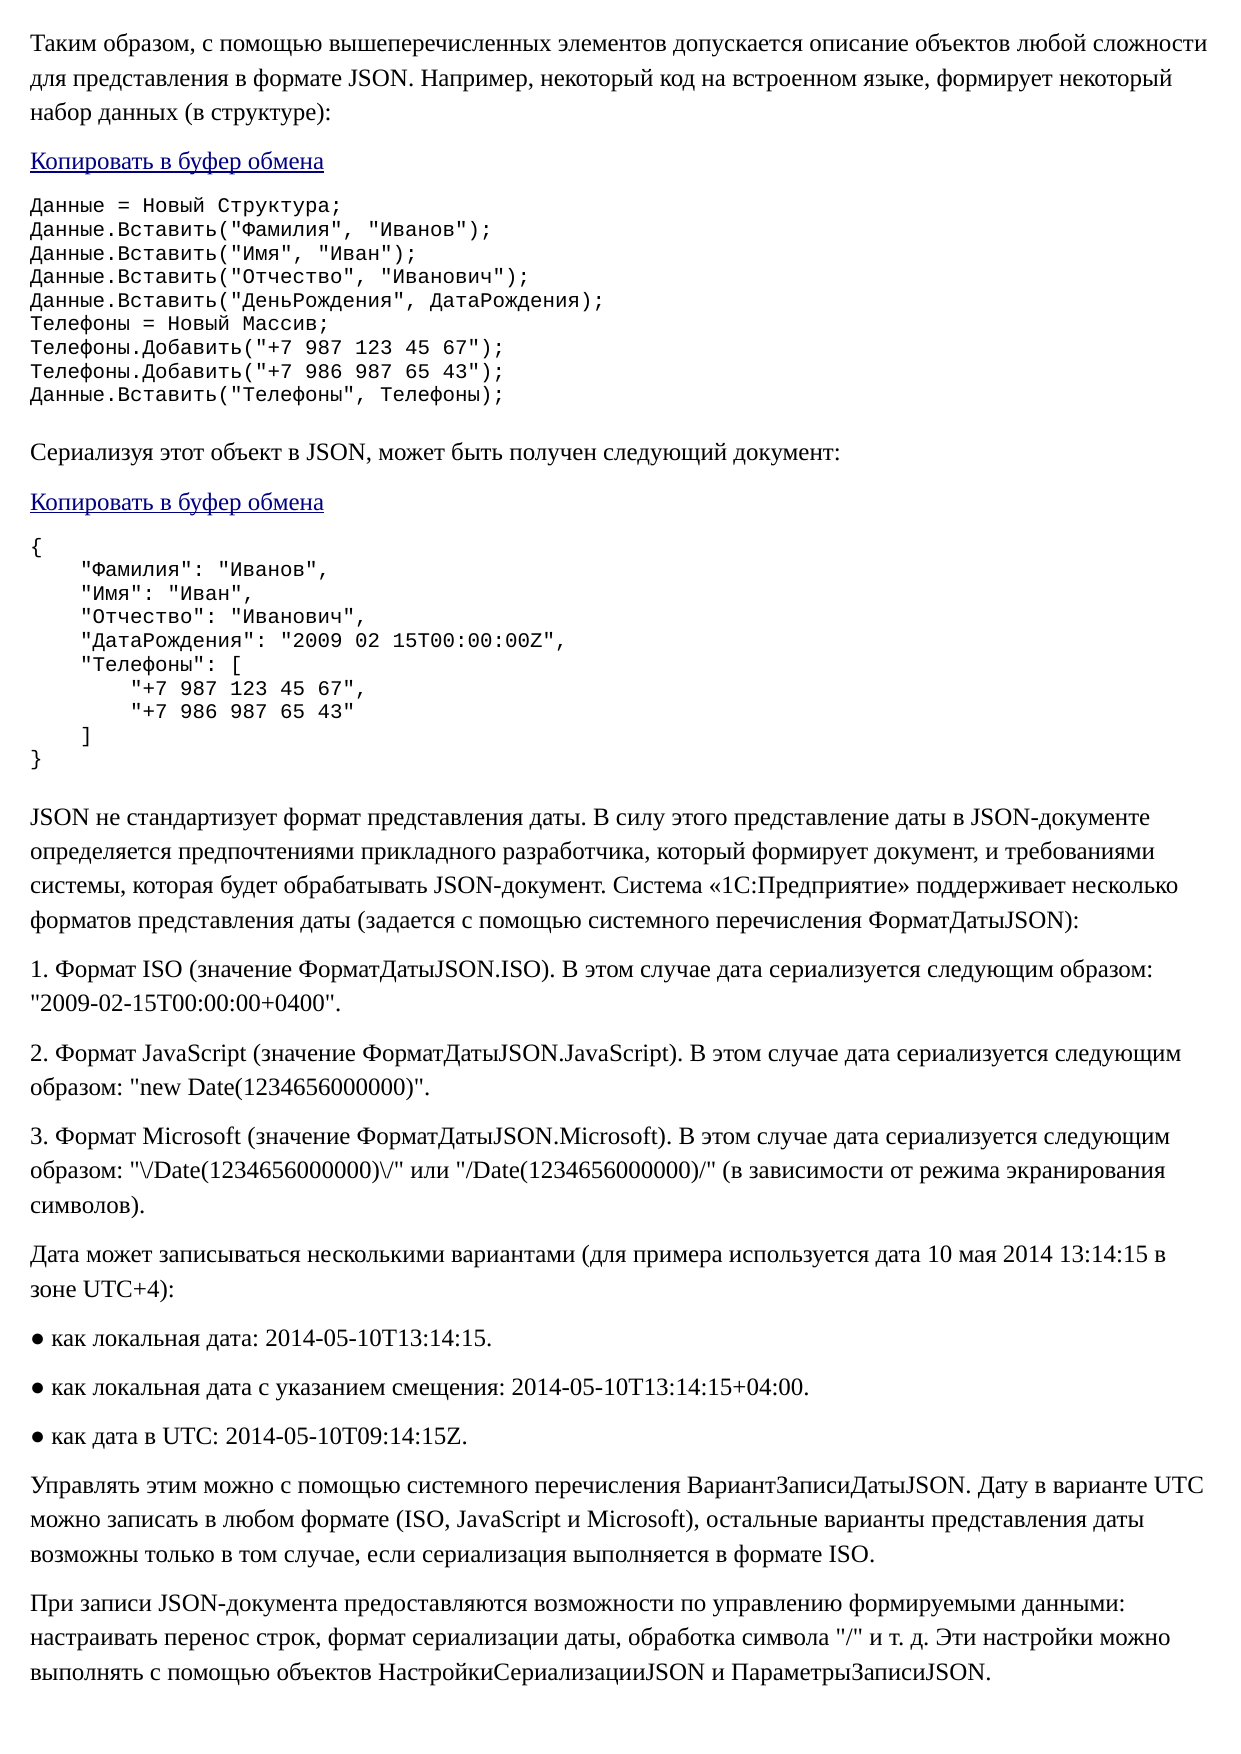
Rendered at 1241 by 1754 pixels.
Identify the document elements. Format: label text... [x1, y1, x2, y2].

text } [30, 748, 1211, 772]
text "Имя": "Иван", [30, 583, 1211, 607]
text При записи JSON-документа предоставляются возможности по управлению формируемыми данными: настраивать перенос строк, формат сериализации даты, обработка символа "/" и т. д. Эти настройки можно выполнять с помощью объектов НастройкиСериализацииJSON и ПараметрыЗаписиJSON. [30, 1588, 1211, 1686]
text ● как локальная дата с указанием смещения: 2014-05-10T13:14:15+04:00. [30, 1372, 1211, 1401]
text 2. Формат JavaScript (значение ФорматДатыJSON.JavaScript). В этом случае дата сериализуется следующим образом: "new Date(1234656000000)". [30, 1038, 1211, 1101]
text Таким образом, с помощью вышеперечисленных элементов допускается описание объектов любой сложности для представления в формате JSON. Например, некоторый код на встроенном языке, формирует некоторый набор данных (в структуре): [30, 28, 1211, 126]
text Копировать в буфер обмена [30, 487, 1211, 515]
text Дата может записываться несколькими вариантами (для примера используется дата 10 мая 2014 13:14:15 в зоне UTC+4): [30, 1239, 1211, 1302]
text { [30, 536, 1211, 559]
text "+7 986 987 65 43" [30, 701, 1211, 725]
text 1. Формат ISO (значение ФорматДатыJSON.ISO). В этом случае дата сериализуется следующим образом: "2009-02-15T00:00:00+0400". [30, 954, 1211, 1017]
text Данные.Вставить("ДеньРождения", ДатаРождения); [30, 290, 1211, 313]
text "Отчество": "Иванович", [30, 607, 1211, 630]
text Телефоны.Добавить("+7 986 987 65 43"); [30, 361, 1211, 384]
text ● как локальная дата: 2014-05-10T13:14:15. [30, 1323, 1211, 1351]
text "+7 987 123 45 67", [30, 677, 1211, 701]
text Данные.Вставить("Фамилия", "Иванов"); [30, 219, 1211, 242]
text Копировать в буфер обмена [30, 146, 1211, 175]
text ● как дата в UTC: 2014-05-10T09:14:15Z. [30, 1421, 1211, 1449]
text Управлять этим можно с помощью системного перечисления ВариантЗаписиДатыJSON. Дату в варианте UTC можно записать в любом формате (ISO, JavaScript и Microsoft), остальные варианты представления даты возможны только в том случае, если сериализация выполняется в формате ISO. [30, 1470, 1211, 1568]
text Данные.Вставить("Имя", "Иван"); [30, 242, 1211, 266]
text Сериализуя этот объект в JSON, может быть получен следующий документ: [30, 437, 1211, 466]
text Данные = Новый Структура; [30, 195, 1211, 219]
text "ДатаРождения": "2009 02 15T00:00:00Z", [30, 630, 1211, 654]
text Данные.Вставить("Телефоны", Телефоны); [30, 384, 1211, 408]
text JSON не стандартизует формат представления даты. В силу этого представление даты в JSON-документе определяется предпочтениями прикладного разработчика, который формирует документ, и требованиями системы, которая будет обрабатывать JSON-документ. Система «1С:Предприятие» поддерживает несколько форматов представления даты (задается с помощью системного перечисления ФорматДатыJSON): [30, 802, 1211, 934]
text "Фамилия": "Иванов", [30, 559, 1211, 583]
text "Телефоны": [ [30, 654, 1211, 677]
text ] [30, 725, 1211, 748]
text Данные.Вставить("Отчество", "Иванович"); [30, 266, 1211, 290]
text Телефоны = Новый Массив; [30, 313, 1211, 337]
text Телефоны.Добавить("+7 987 123 45 67"); [30, 337, 1211, 361]
text 3. Формат Microsoft (значение ФорматДатыJSON.Microsoft). В этом случае дата сериализуется следующим образом: "\/Date(1234656000000)\/" или "/Date(1234656000000)/" (в зависимости от режима экранирования символов). [30, 1121, 1211, 1219]
